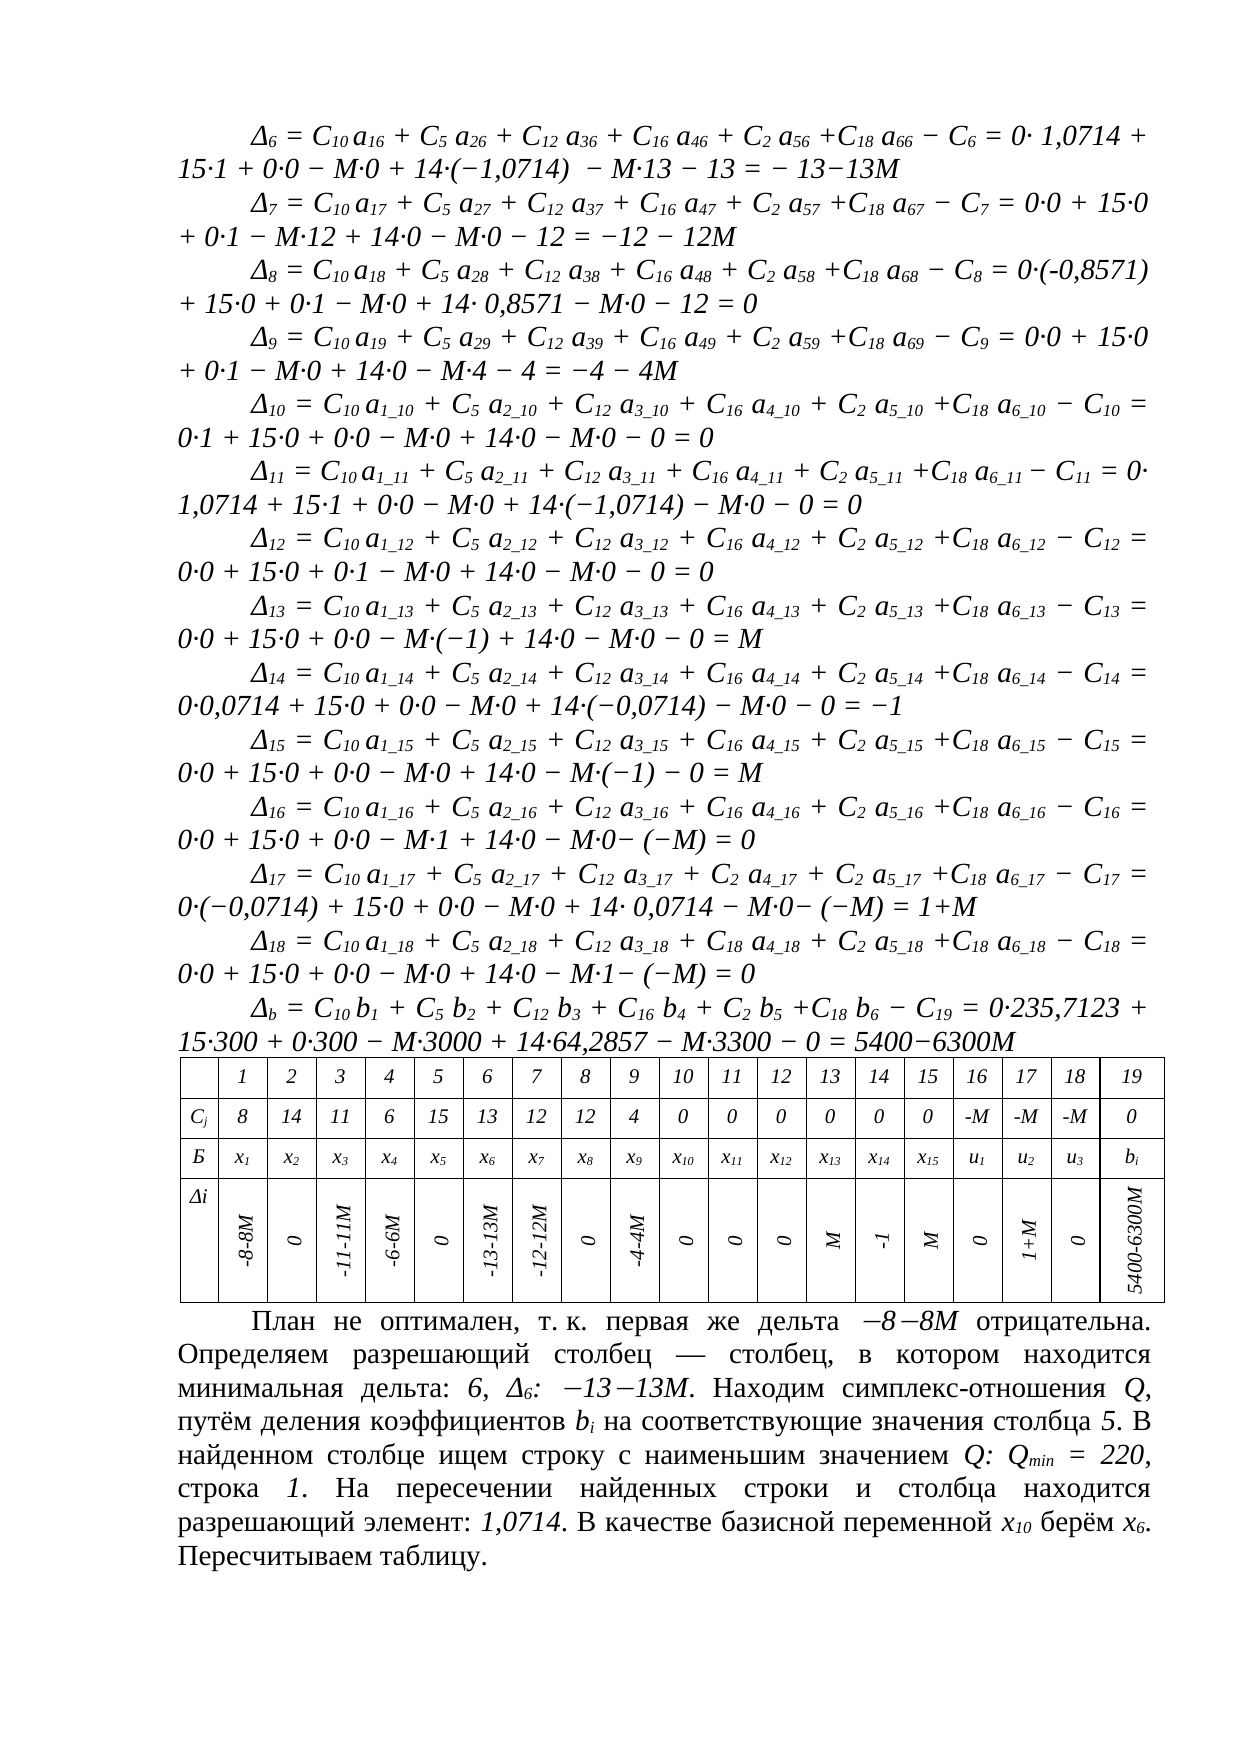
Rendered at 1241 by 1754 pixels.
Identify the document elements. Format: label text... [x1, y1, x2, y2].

table_cell -12-12M [513, 1179, 561, 1302]
table_header [181, 1058, 218, 1097]
text Δ10 = C10 a1_10 + C5 a2_10 + C12 a3_10 + C16 a4_10 + C2 a5_10 +C18 a6_10 − C10 = 0·1 + 15·0 + 0·0 − M·0 + 14·0 − M·0 − 0 = 0 [177, 386, 1152, 453]
table_header 8 [562, 1058, 610, 1097]
table_cell -8-8M [219, 1179, 267, 1302]
table_cell x3 [317, 1139, 365, 1178]
table_header 5 [415, 1058, 463, 1097]
table_cell x11 [709, 1139, 757, 1178]
table_header 2 [268, 1058, 316, 1097]
text Δb = C10 b1 + C5 b2 + C12 b3 + C16 b4 + C2 b5 +C18 b6 − C19 = 0·235,7123 + 15·300 + 0·300 − M·3000 + 14·64,2857 − M·3300 − 0 = 5400−6300M [177, 990, 1152, 1057]
table_header 12 [758, 1058, 806, 1097]
table_cell 12 [562, 1099, 610, 1137]
table_cell x7 [513, 1139, 561, 1178]
table_header 7 [513, 1058, 561, 1097]
table_cell 0 [1052, 1179, 1099, 1302]
table_cell M [905, 1179, 953, 1302]
table_cell x10 [660, 1139, 708, 1178]
table_cell 6 [366, 1099, 414, 1137]
text Δ9 = C10 a19 + C5 a29 + C12 a39 + C16 a49 + C2 a59 +C18 a69 − C9 = 0·0 + 15·0 + 0·1 − M·0 + 14·0 − M·4 − 4 = −4 − 4M [177, 319, 1152, 386]
table_cell 0 [856, 1099, 904, 1137]
table_cell -4-4M [611, 1179, 659, 1302]
table_cell -1 [856, 1179, 904, 1302]
table_cell 12 [513, 1099, 561, 1137]
table_cell x8 [562, 1139, 610, 1178]
table_cell 0 [660, 1179, 708, 1302]
table_cell 0 [758, 1179, 806, 1302]
text Δ8 = C10 a18 + C5 a28 + C12 a38 + C16 a48 + C2 a58 +C18 a68 − C8 = 0·(-0,8571) + 15·0 + 0·1 − M·0 + 14· 0,8571 − M·0 − 12 = 0 [177, 252, 1152, 319]
table_cell x13 [807, 1139, 855, 1178]
text Δ13 = C10 a1_13 + C5 a2_13 + C12 a3_13 + C16 a4_13 + C2 a5_13 +C18 a6_13 − C13 = 0·0 + 15·0 + 0·0 − M·(−1) + 14·0 − M·0 − 0 = M [177, 588, 1152, 655]
table_cell 0 [905, 1099, 953, 1137]
table_header 16 [954, 1058, 1002, 1097]
table_cell 8 [219, 1099, 267, 1137]
table_cell u3 [1052, 1139, 1099, 1178]
text Δ14 = C10 a1_14 + C5 a2_14 + C12 a3_14 + C16 a4_14 + C2 a5_14 +C18 a6_14 − C14 = 0·0,0714 + 15·0 + 0·0 − M·0 + 14·(−0,0714) − M·0 − 0 = −1 [177, 655, 1152, 722]
text Δ7 = C10 a17 + C5 a27 + C12 a37 + C16 a47 + C2 a57 +C18 a67 − C7 = 0·0 + 15·0 + 0·1 − M·12 + 14·0 − M·0 − 12 = −12 − 12M [177, 185, 1152, 252]
table_header 4 [366, 1058, 414, 1097]
text Δ18 = C10 a1_18 + C5 a2_18 + C12 a3_18 + C18 a4_18 + C2 a5_18 +C18 a6_18 − C18 = 0·0 + 15·0 + 0·0 − M·0 + 14·0 − M·1− (−M) = 0 [177, 923, 1152, 990]
table_header 14 [856, 1058, 904, 1097]
table_cell 0 [562, 1179, 610, 1302]
text Δ16 = C10 a1_16 + C5 a2_16 + C12 a3_16 + C16 a4_16 + C2 a5_16 +C18 a6_16 − C16 = 0·0 + 15·0 + 0·0 − M·1 + 14·0 − M·0− (−M) = 0 [177, 789, 1152, 856]
table_cell bi [1101, 1139, 1164, 1178]
table_cell Cj [181, 1099, 218, 1137]
table_header 18 [1052, 1058, 1099, 1097]
table_header 9 [611, 1058, 659, 1097]
table_cell x4 [366, 1139, 414, 1178]
table_cell -13-13M [464, 1179, 512, 1302]
table_cell Δi [181, 1179, 218, 1302]
table_cell 15 [415, 1099, 463, 1137]
text Δ17 = C10 a1_17 + C5 a2_17 + C12 a3_17 + C2 a4_17 + C2 a5_17 +C18 a6_17 − C17 = 0·(−0,0714) + 15·0 + 0·0 − M·0 + 14· 0,0714 − M·0− (−M) = 1+M [177, 856, 1152, 923]
table_cell x14 [856, 1139, 904, 1178]
table_cell 1+M [1003, 1179, 1051, 1302]
table_cell 0 [758, 1099, 806, 1137]
table_cell -11-11M [317, 1179, 365, 1302]
table_cell x9 [611, 1139, 659, 1178]
table_header 6 [464, 1058, 512, 1097]
table_cell -M [954, 1099, 1002, 1137]
text План не оптимален, т. к. первая же дельта −8−8M отрицательна. Определяем разрешающий столбец — столбец, в котором находится минимальная дельта: 6, Δ6: −13−13M. Находим симплекс-отношения Q, путём деления коэффициентов bi на соответствующие значения столбца 5. В найденном столбце ищем строку с наименьшим значением Q: Qmin = 220, строка 1. На пересечении найденных строки и столбца находится разрешающий элемент: 1,0714. В качестве базисной переменной x10 берём x6. Пересчитываем таблицу. [177, 1303, 1152, 1571]
table_cell x2 [268, 1139, 316, 1178]
table_header 15 [905, 1058, 953, 1097]
table_cell M [807, 1179, 855, 1302]
table_cell u2 [1003, 1139, 1051, 1178]
table_cell 0 [1101, 1099, 1164, 1137]
text Δ12 = C10 a1_12 + C5 a2_12 + C12 a3_12 + C16 a4_12 + C2 a5_12 +C18 a6_12 − C12 = 0·0 + 15·0 + 0·1 − M·0 + 14·0 − M·0 − 0 = 0 [177, 521, 1152, 588]
table_header 17 [1003, 1058, 1051, 1097]
table_cell 13 [464, 1099, 512, 1137]
table_cell 0 [709, 1179, 757, 1302]
table_cell 0 [415, 1179, 463, 1302]
text Δ15 = C10 a1_15 + C5 a2_15 + C12 a3_15 + C16 a4_15 + C2 a5_15 +C18 a6_15 − C15 = 0·0 + 15·0 + 0·0 − M·0 + 14·0 − M·(−1) − 0 = M [177, 722, 1152, 789]
table_cell 5400-6300M [1101, 1179, 1164, 1302]
text Δ6 = C10 a16 + C5 a26 + C12 a36 + C16 a46 + C2 a56 +C18 a66 − C6 = 0· 1,0714 + 15·1 + 0·0 − M·0 + 14·(−1,0714) − M·13 − 13 = − 13−13M [177, 118, 1152, 185]
table_cell 14 [268, 1099, 316, 1137]
table_cell x12 [758, 1139, 806, 1178]
table_cell Б [181, 1139, 218, 1178]
table_cell 0 [709, 1099, 757, 1137]
table_header 19 [1101, 1058, 1164, 1097]
table_cell x5 [415, 1139, 463, 1178]
table_cell 0 [268, 1179, 316, 1302]
table_header 13 [807, 1058, 855, 1097]
table_cell 0 [660, 1099, 708, 1137]
table_cell 11 [317, 1099, 365, 1137]
table_cell x6 [464, 1139, 512, 1178]
table_header 1 [219, 1058, 267, 1097]
table_cell 0 [807, 1099, 855, 1137]
table_cell x15 [905, 1139, 953, 1178]
text Δ11 = C10 a1_11 + C5 a2_11 + C12 a3_11 + C16 a4_11 + C2 a5_11 +C18 a6_11 − C11 = 0· 1,0714 + 15·1 + 0·0 − M·0 + 14·(−1,0714) − M·0 − 0 = 0 [177, 453, 1152, 521]
table_cell -M [1003, 1099, 1051, 1137]
table_cell -6-6M [366, 1179, 414, 1302]
table_cell -M [1052, 1099, 1099, 1137]
table_cell 0 [954, 1179, 1002, 1302]
table_cell 4 [611, 1099, 659, 1137]
table_header 11 [709, 1058, 757, 1097]
table_header 3 [317, 1058, 365, 1097]
table_header 10 [660, 1058, 708, 1097]
table_cell u1 [954, 1139, 1002, 1178]
table_cell x1 [219, 1139, 267, 1178]
